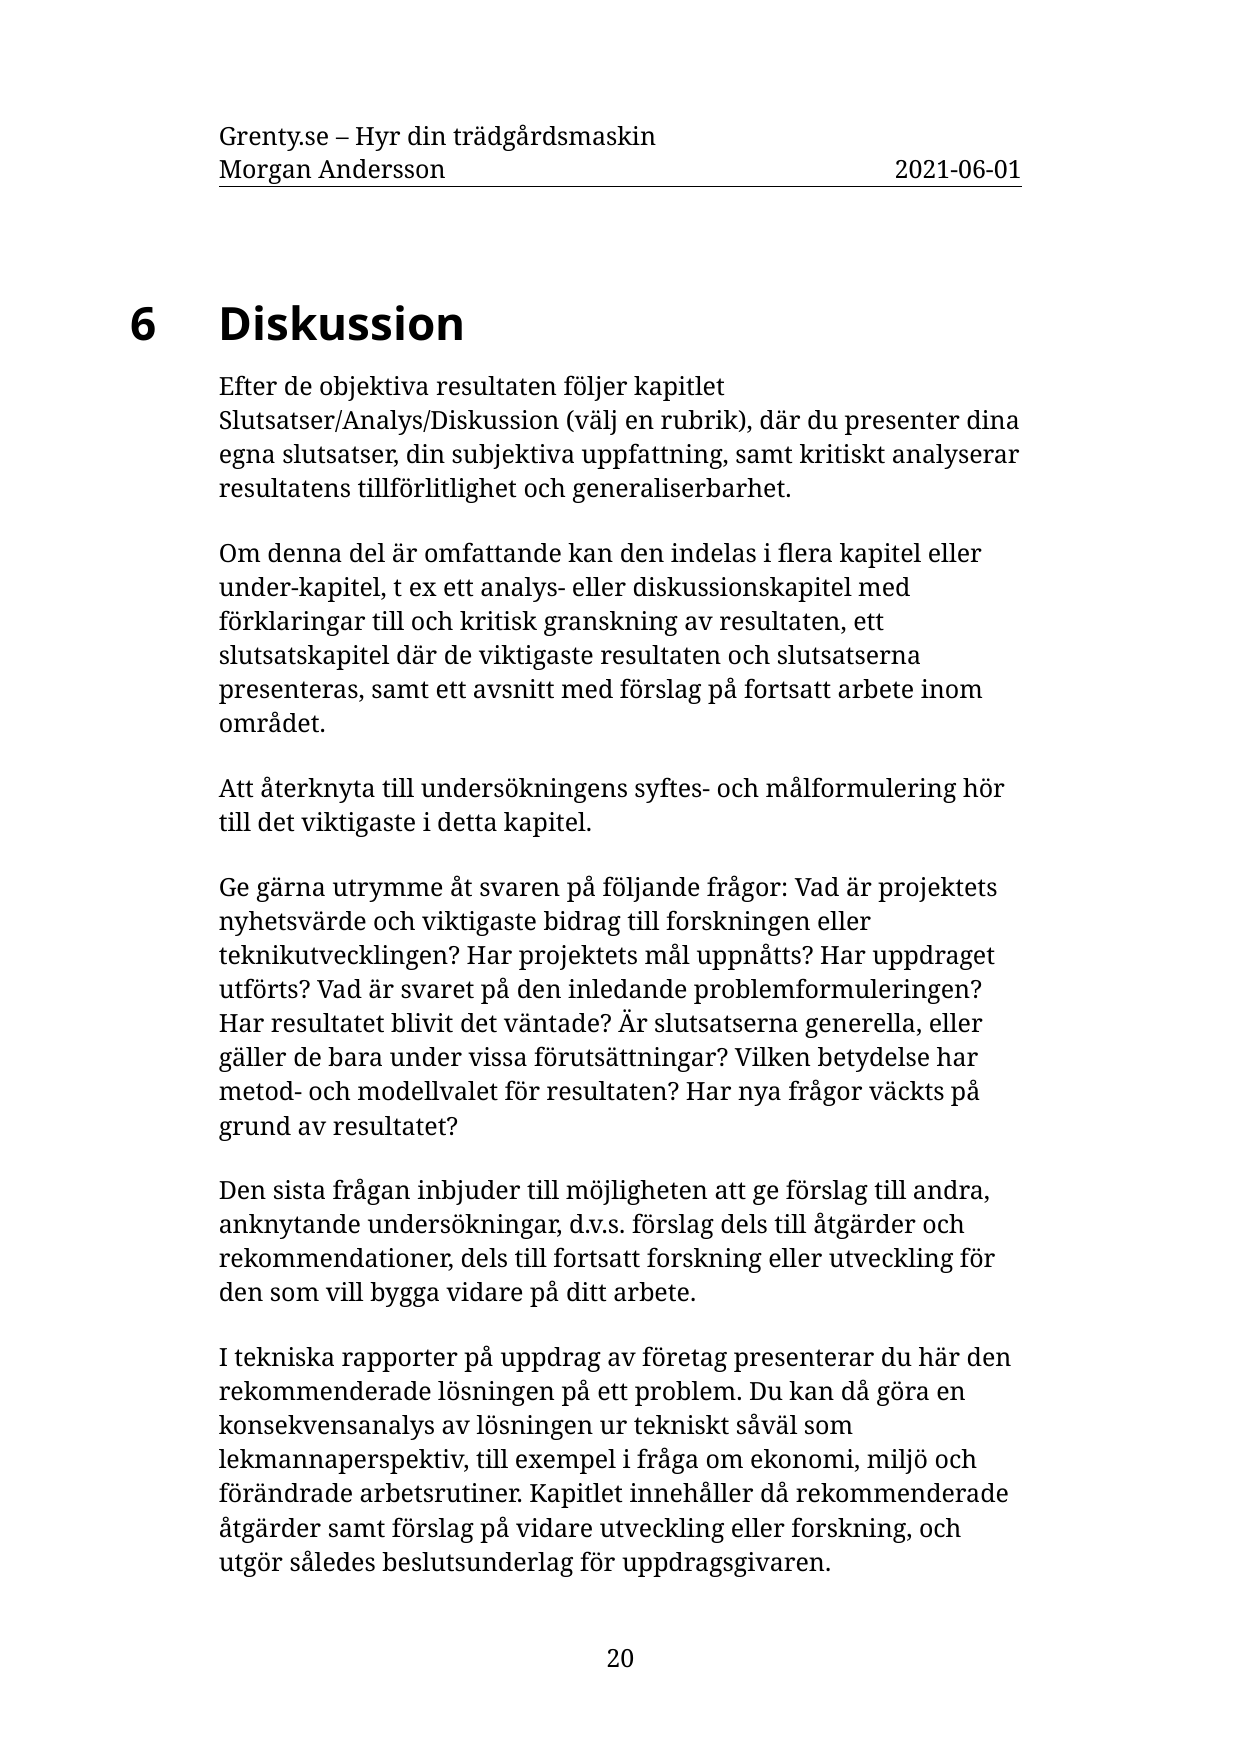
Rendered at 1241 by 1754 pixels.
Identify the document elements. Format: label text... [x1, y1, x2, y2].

text Att återknyta till undersökningens syftes- och målformulering hör till det viktigaste i detta kapitel. [218, 771, 1022, 839]
text Om denna del är omfattande kan den indelas i flera kapitel eller under-kapitel, t ex ett analys- eller diskussionskapitel med förklaringar till och kritisk granskning av resultaten, ett slutsatskapitel där de viktigaste resultaten och slutsatserna presenteras, samt ett avsnitt med förslag på fortsatt arbete inom området. [218, 536, 1022, 740]
text Ge gärna utrymme åt svaren på följande frågor: Vad är projektets nyhetsvärde och viktigaste bidrag till forskningen eller teknikutvecklingen? Har projektets mål uppnåtts? Har uppdraget utförts? Vad är svaret på den inledande problemformuleringen? Har resultatet blivit det väntade? Är slutsatserna generella, eller gäller de bara under vissa förutsättningar? Vilken betydelse har metod- och modellvalet för resultaten? Har nya frågor väckts på grund av resultatet? [218, 870, 1022, 1142]
subtitle Diskussion [130, 291, 1022, 353]
text Efter de objektiva resultaten följer kapitlet Slutsatser/Analys/Diskussion (välj en rubrik), där du presenter dina egna slutsatser, din subjektiva uppfattning, samt kritiskt analyserar resultatens tillförlitlighet och generaliserbarhet. [218, 369, 1022, 505]
text I tekniska rapporter på uppdrag av företag presenterar du här den rekommenderade lösningen på ett problem. Du kan då göra en konsekvensanalys av lösningen ur tekniskt såväl som lekmannaperspektiv, till exempel i fråga om ekonomi, miljö och förändrade arbetsrutiner. Kapitlet innehåller då rekommenderade åtgärder samt förslag på vidare utveckling eller forskning, och utgör således beslutsunderlag för uppdragsgivaren. [218, 1340, 1022, 1578]
text Den sista frågan inbjuder till möjligheten att ge förslag till andra, anknytande undersökningar, d.v.s. förslag dels till åtgärder och rekommendationer, dels till fortsatt forskning eller utveckling för den som vill bygga vidare på ditt arbete. [218, 1173, 1022, 1309]
